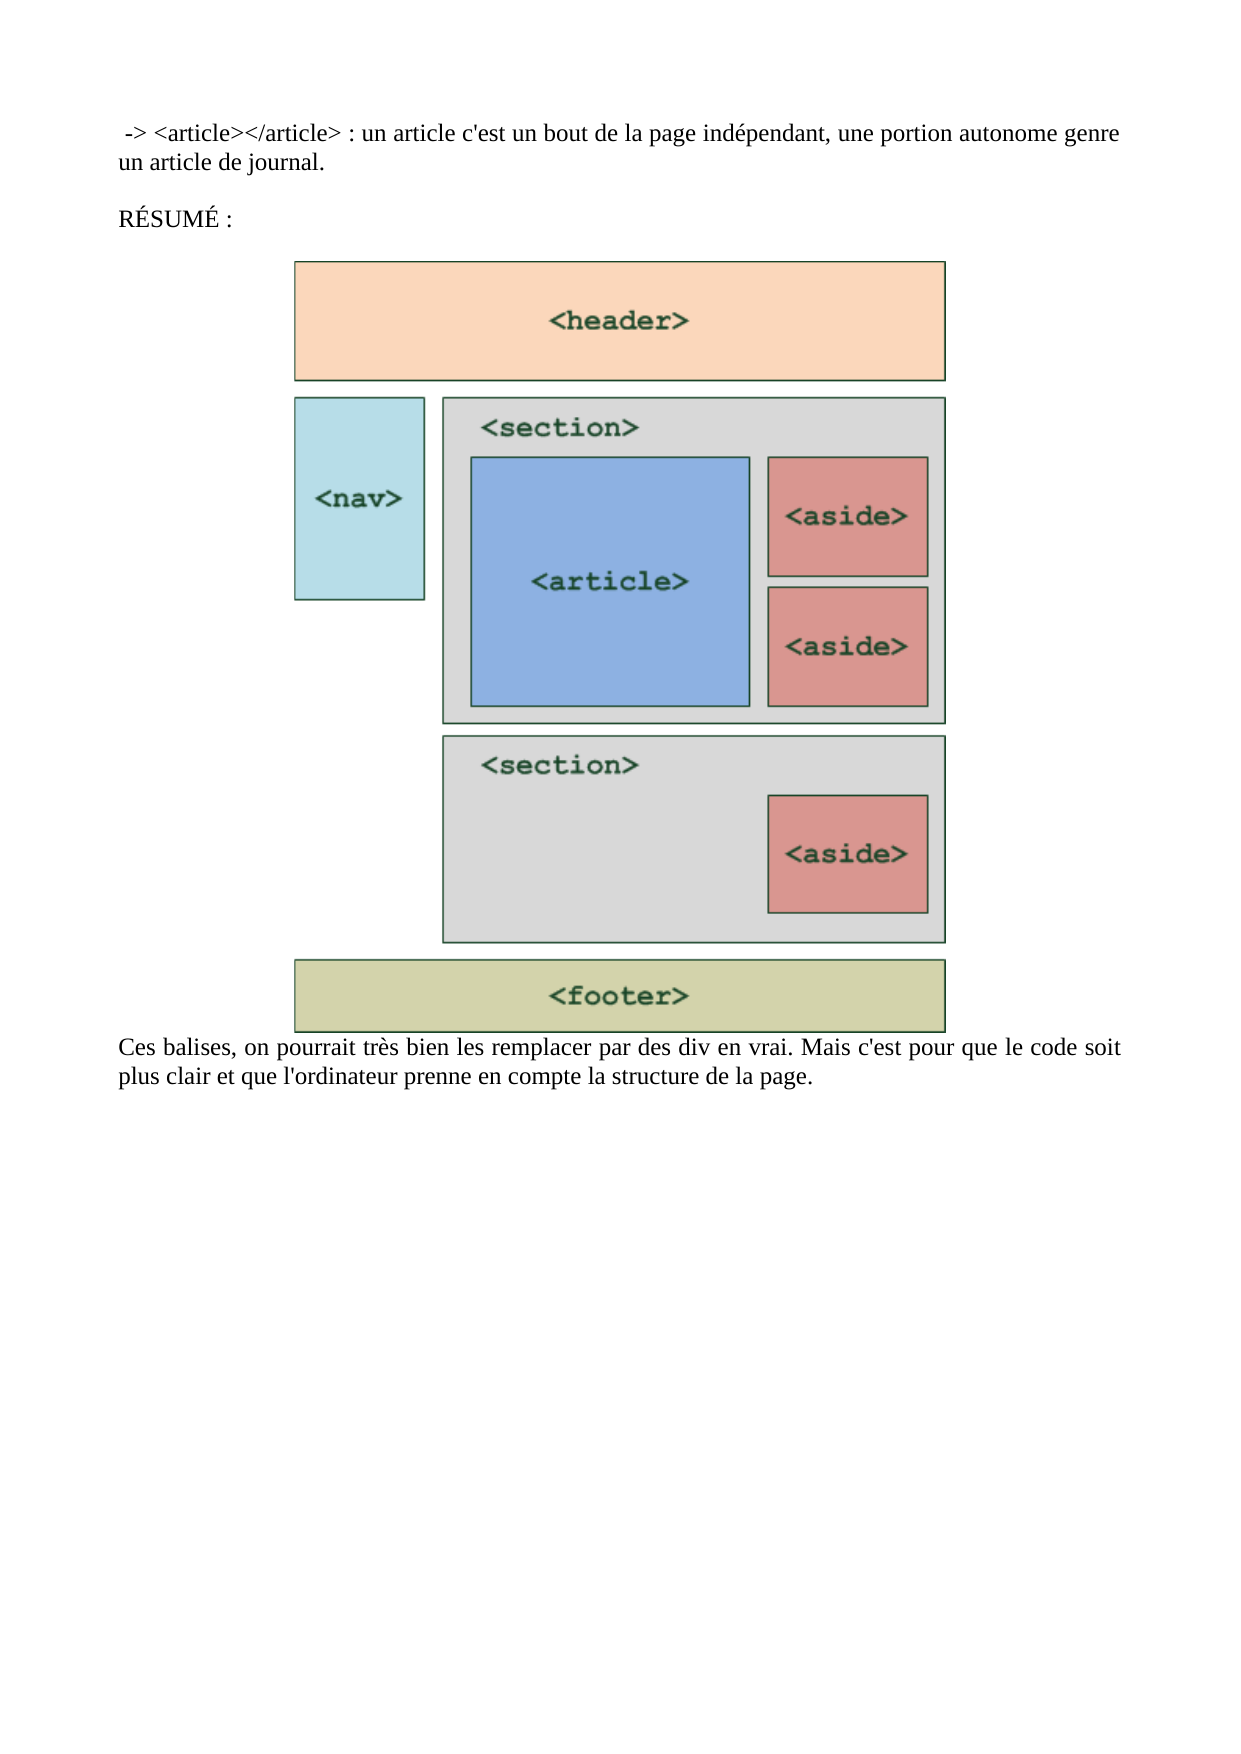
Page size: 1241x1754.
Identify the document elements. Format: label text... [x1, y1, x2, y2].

text -> <article></article> : un article c'est un bout de la page indépendant, une portion autonome genre un article de journal. [118, 118, 1122, 176]
picture [294, 261, 946, 1033]
text Ces balises, on pourrait très bien les remplacer par des div en vrai. Mais c'est pour que le code soit plus clair et que l'ordinateur prenne en compte la structure de la page. [118, 262, 1122, 1090]
text RÉSUMÉ : [118, 204, 1122, 233]
